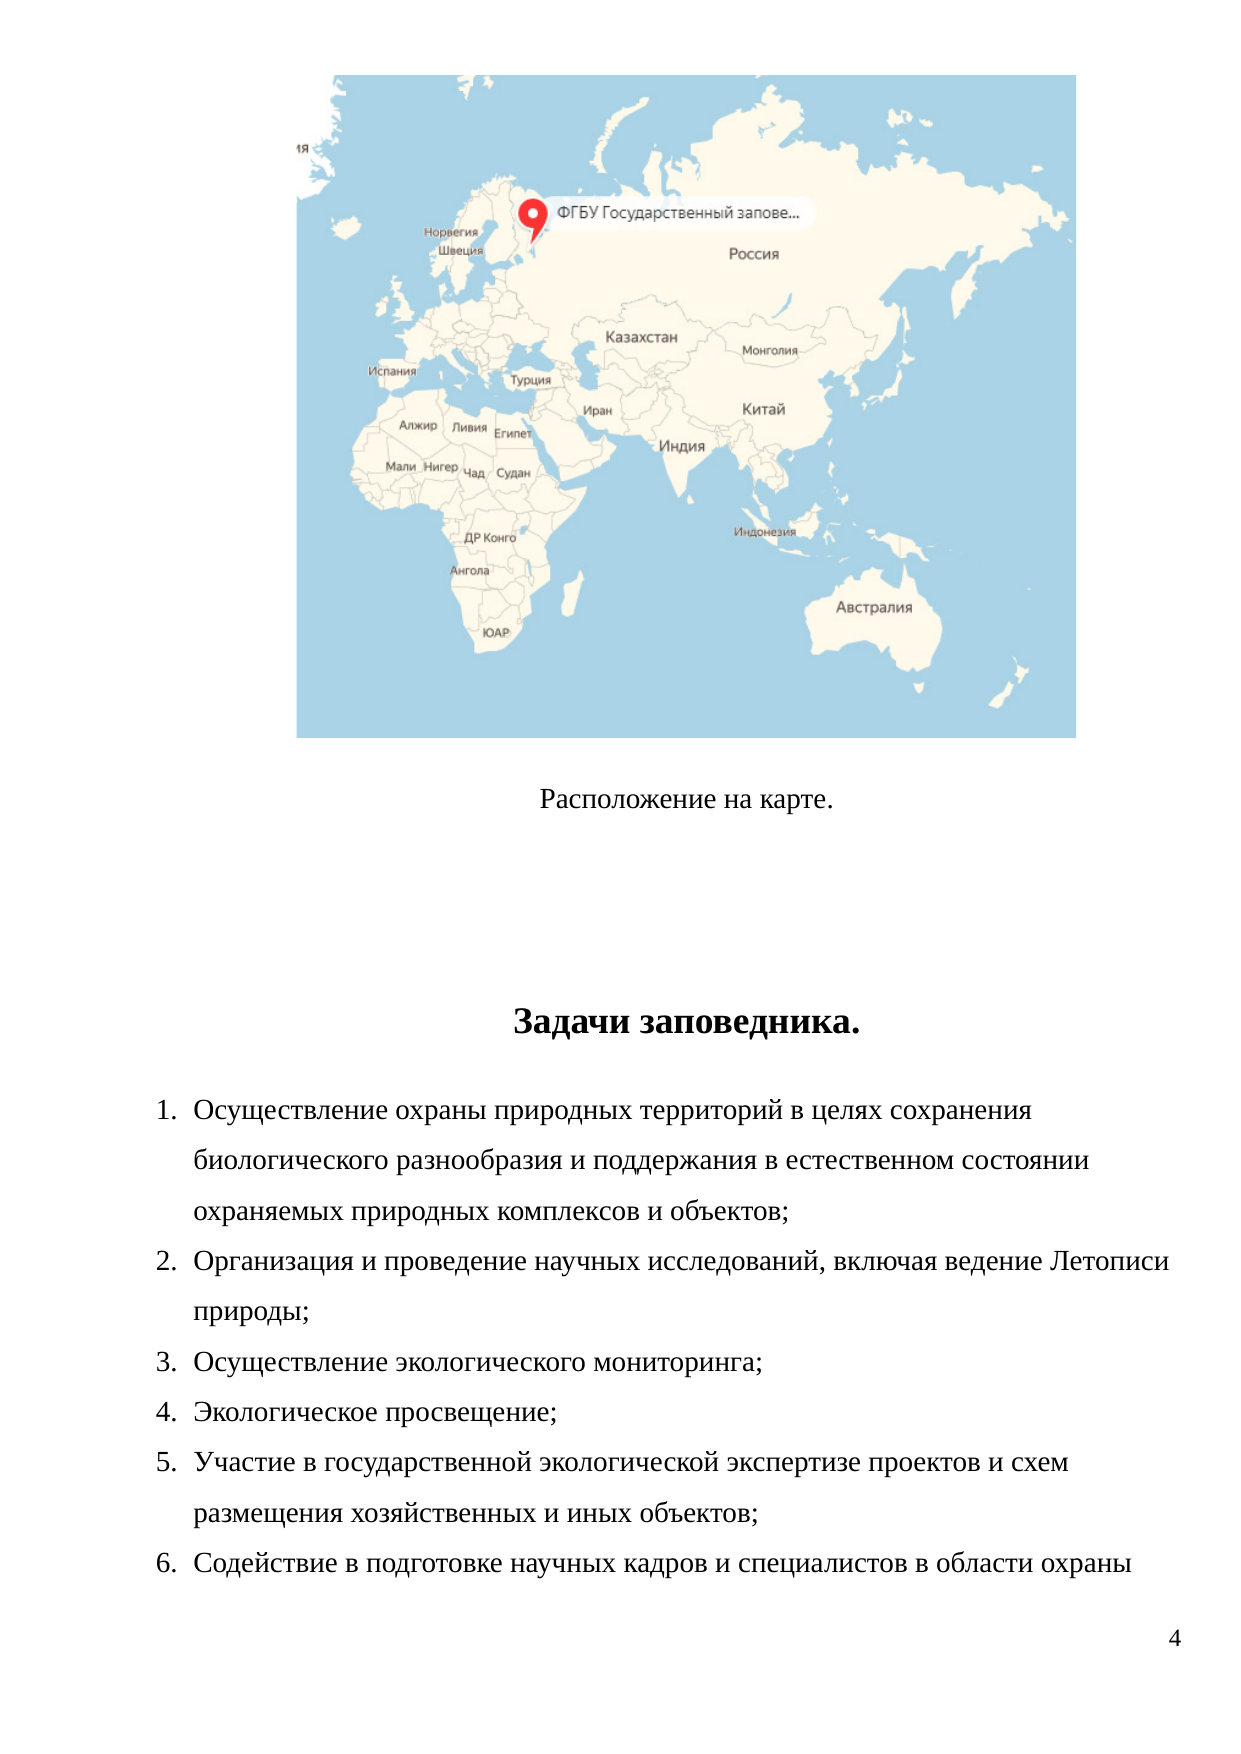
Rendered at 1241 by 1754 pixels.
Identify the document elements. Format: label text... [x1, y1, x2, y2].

text Задачи заповедника. [118, 998, 1181, 1041]
list Осуществление экологического мониторинга; [156, 1344, 1181, 1377]
list Содействие в подготовке научных кадров и специалистов в области охраны [156, 1545, 1181, 1578]
text Расположение на карте. [118, 781, 1181, 814]
list Осуществление охраны природных территорий в целях сохранения биологического разнообразия и поддержания в естественном состоянии охраняемых природных комплексов и объектов; [156, 1092, 1181, 1226]
list Экологическое просвещение; [156, 1394, 1181, 1428]
list Участие в государственной экологической экспертизе проектов и схем размещения хозяйственных и иных объектов; [156, 1444, 1181, 1528]
list Организация и проведение научных исследований, включая ведение Летописи природы; [156, 1243, 1181, 1327]
